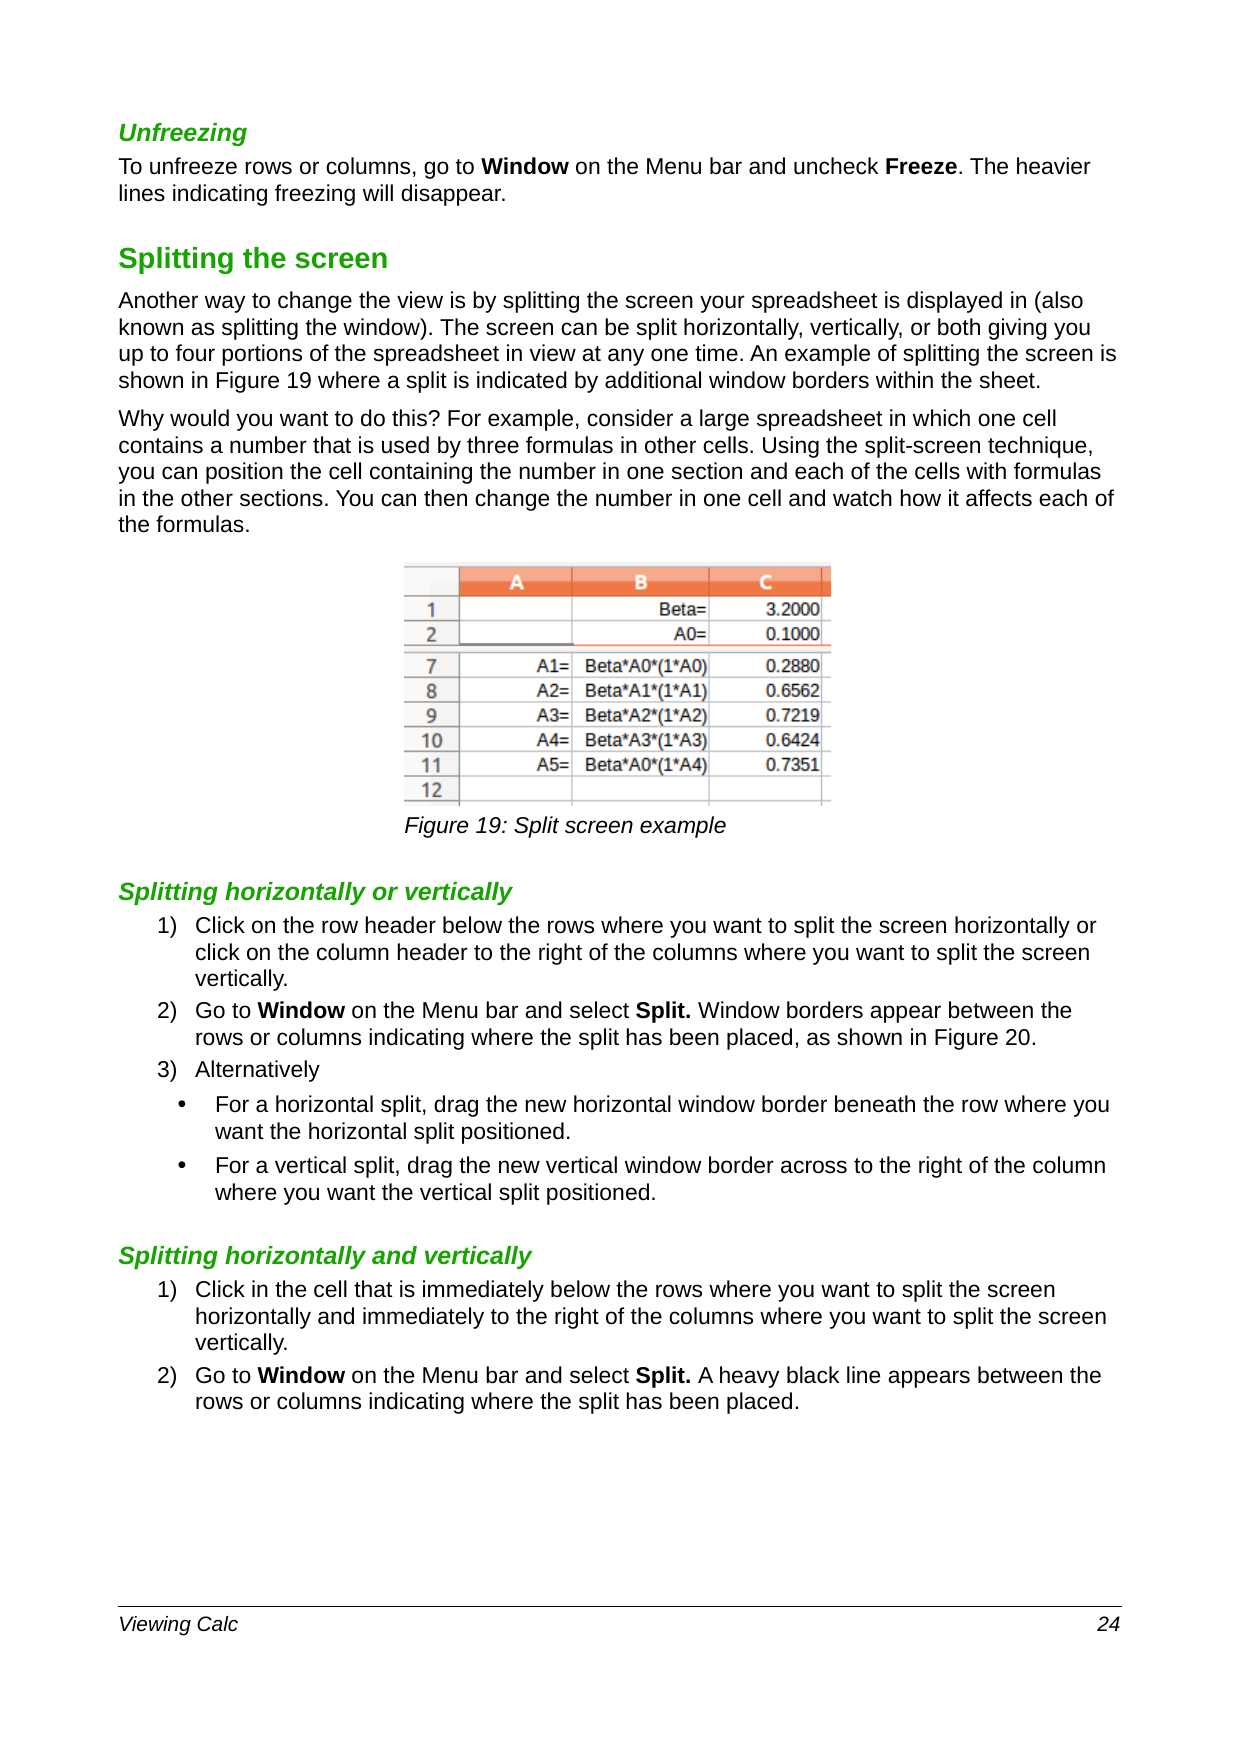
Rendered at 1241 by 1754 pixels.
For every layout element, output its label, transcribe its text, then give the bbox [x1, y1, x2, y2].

list For a horizontal split, drag the new horizontal window border beneath the row where you want the horizontal split positioned. [177, 1089, 1122, 1144]
list Go to Window on the Menu bar and select Split. Window borders appear between the rows or columns indicating where the split has been placed, as shown in Figure 20. [177, 997, 1122, 1050]
text Another way to change the view is by splitting the screen your spreadsheet is displayed in (also known as splitting the window). The screen can be split horizontally, vertically, or both giving you up to four portions of the spreadsheet in view at any one time. An example of splitting the screen is shown in Figure 19 where a split is indicated by additional window borders within the sheet. [118, 287, 1122, 393]
text Figure 19: Split screen example [404, 812, 836, 839]
subtitle Splitting horizontally and vertically [118, 1241, 1122, 1270]
list Click on the row header below the rows where you want to split the screen horizontally or click on the column header to the right of the columns where you want to split the screen vertically. [177, 912, 1122, 991]
list Alternatively [177, 1056, 1122, 1083]
list For a vertical split, drag the new vertical window border across to the right of the column where you want the vertical split positioned. [177, 1150, 1122, 1206]
subtitle Splitting the screen [118, 242, 1122, 275]
list Click in the cell that is immediately below the rows where you want to split the screen horizontally and immediately to the right of the columns where you want to split the screen vertically. [177, 1276, 1122, 1355]
text To unfreeze rows or columns, go to Window on the Menu bar and uncheck Freeze. The heavier lines indicating freezing will disappear. [118, 153, 1122, 206]
list Go to Window on the Menu bar and select Split. A heavy black line appears between the rows or columns indicating where the split has been placed. [177, 1362, 1122, 1414]
picture [404, 562, 832, 806]
subtitle Unfreezing [118, 118, 1122, 147]
text Why would you want to do this? For example, consider a large spreadsheet in which one cell contains a number that is used by three formulas in other cells. Using the split-screen technique, you can position the cell containing the number in one section and each of the cells with formulas in the other sections. You can then change the number in one cell and watch how it affects each of the formulas. [118, 405, 1122, 537]
subtitle Splitting horizontally or vertically [118, 877, 1122, 906]
